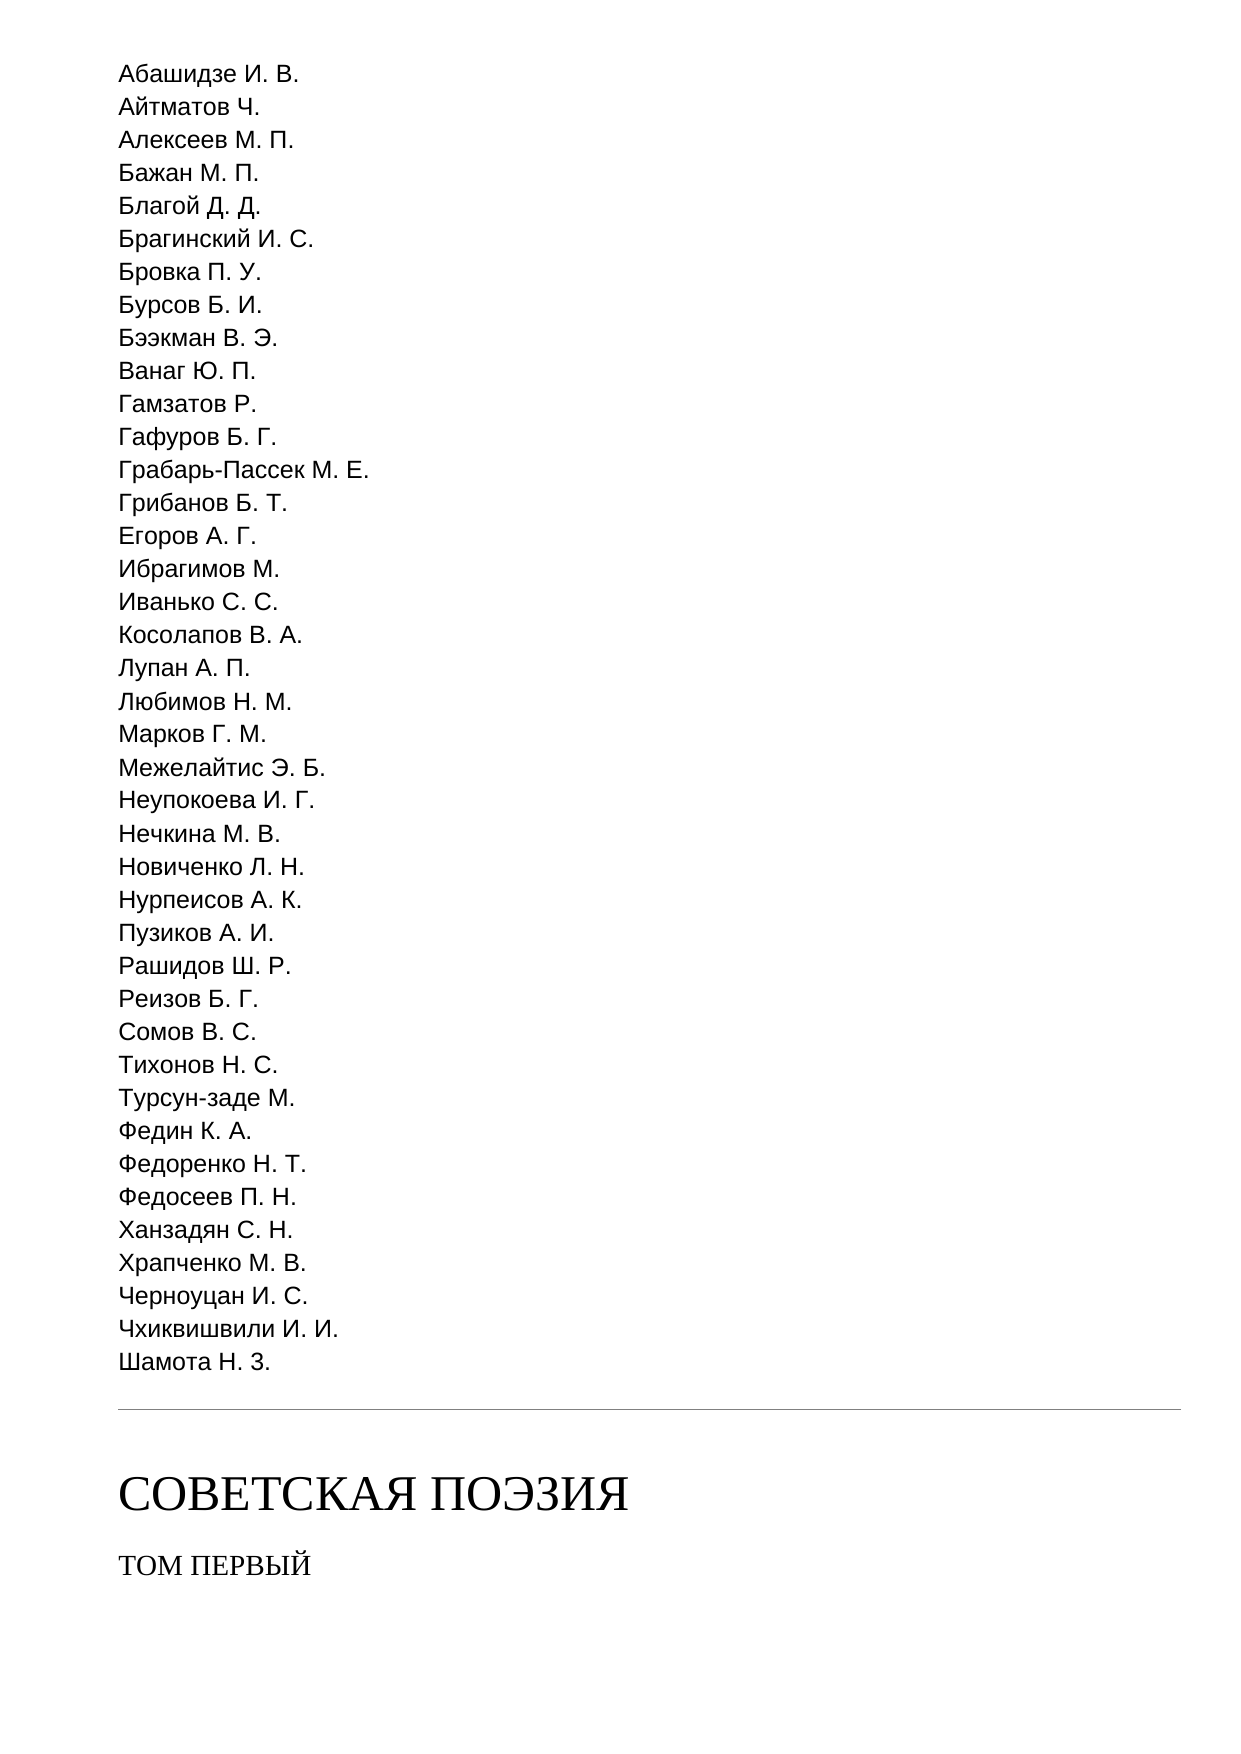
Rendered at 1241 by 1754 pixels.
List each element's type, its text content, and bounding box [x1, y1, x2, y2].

subtitle СОВЕТСКАЯ ПОЭЗИЯ [118, 1464, 1181, 1521]
subtitle ТОМ ПЕРВЫЙ [118, 1548, 1181, 1582]
text Абашидзе И. В. Айтматов Ч. Алексеев М. П. Бажан М. П. Благой Д. Д. Брагинский И. С. Бровка П. У. Бурсов Б. И. Бээкман В. Э. Ванаг Ю. П. Гамзатов Р. Гафуров Б. Г. Грабарь-Пассек М. Е. Грибанов Б. Т. Егоров А. Г. Ибрагимов М. Иванько С. С. Косолапов В. А. Лупан А. П. Любимов Н. М. Марков Г. М. Межелайтис Э. Б. Неупокоева И. Г. Нечкина М. В. Новиченко Л. Н. Нурпеисов А. К. Пузиков А. И. Рашидов Ш. Р. Реизов Б. Г. Сомов В. С. Тихонов Н. С. Турсун-заде М. Федин К. А. Федоренко Н. Т. Федосеев П. Н. Ханзадян С. Н. Храпченко М. В. Черноуцан И. С. Чхиквишвили И. И. Шамота Н. 3. [118, 59, 1181, 1376]
